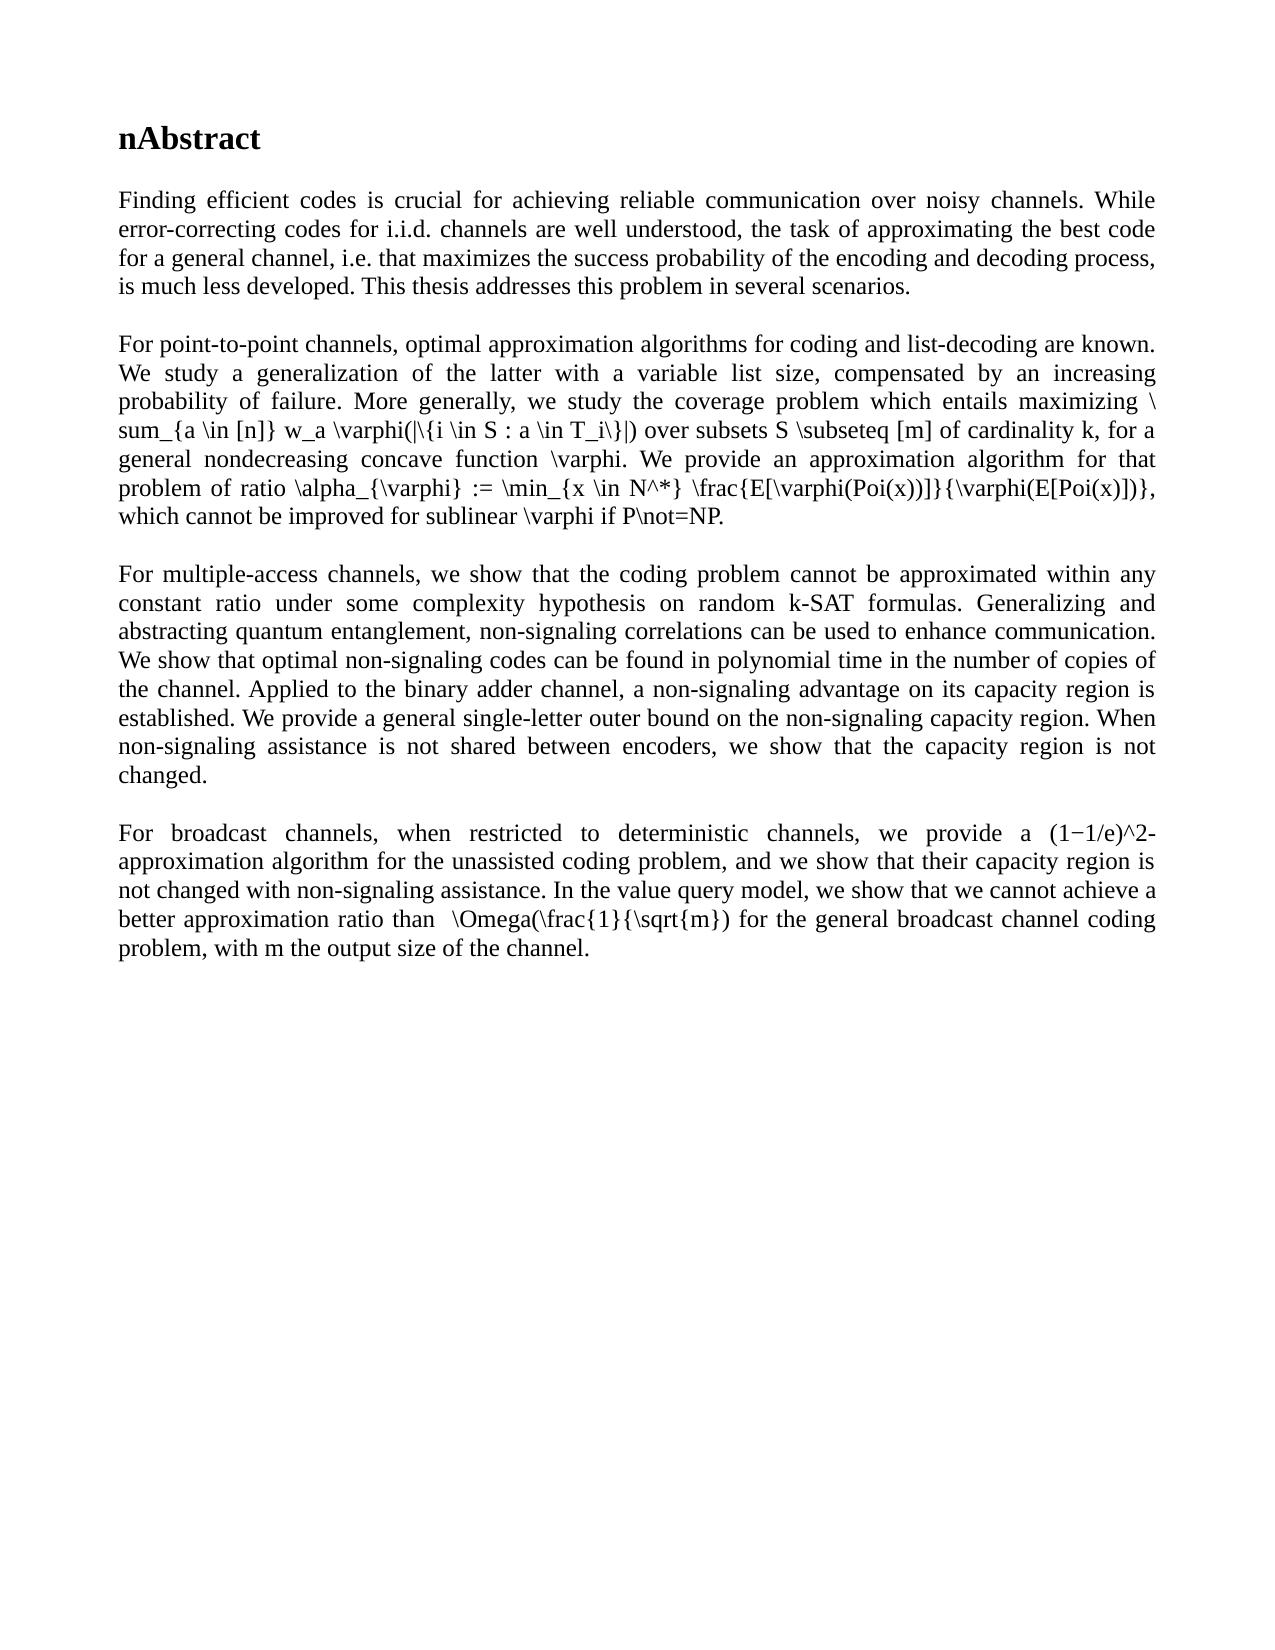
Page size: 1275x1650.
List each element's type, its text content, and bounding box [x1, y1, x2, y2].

text Finding efficient codes is crucial for achieving reliable communication over noisy channels. While error-correcting codes for i.i.d. channels are well understood, the task of approximating the best code for a general channel, i.e. that maximizes the success probability of the encoding and decoding process, is much less developed. This thesis addresses this problem in several scenarios. [118, 185, 1157, 300]
text nAbstract [118, 118, 1157, 156]
text For broadcast channels, when restricted to deterministic channels, we provide a (1−1/e)^2-approximation algorithm for the unassisted coding problem, and we show that their capacity region is not changed with non-signaling assistance. In the value query model, we show that we cannot achieve a better approximation ratio than \Omega(\frac{1}{\sqrt{m}) for the general broadcast channel coding problem, with m the output size of the channel. [118, 818, 1157, 961]
text For point-to-point channels, optimal approximation algorithms for coding and list-decoding are known. We study a generalization of the latter with a variable list size, compensated by an increasing probability of failure. More generally, we study the coverage problem which entails maximizing \sum_{a \in [n]} w_a \varphi(|\{i \in S : a \in T_i\}|) over subsets S \subseteq [m] of cardinality k, for a general nondecreasing concave function \varphi. We provide an approximation algorithm for that problem of ratio \alpha_{\varphi} := \min_{x \in N^*} \frac{E[\varphi(Poi(x))]}{\varphi(E[Poi(x)])}, which cannot be improved for sublinear \varphi if P\not=NP. [118, 329, 1157, 530]
text For multiple-access channels, we show that the coding problem cannot be approximated within any constant ratio under some complexity hypothesis on random k-SAT formulas. Generalizing and abstracting quantum entanglement, non-signaling correlations can be used to enhance communication. We show that optimal non-signaling codes can be found in polynomial time in the number of copies of the channel. Applied to the binary adder channel, a non-signaling advantage on its capacity region is established. We provide a general single-letter outer bound on the non-signaling capacity region. When non-signaling assistance is not shared between encoders, we show that the capacity region is not changed. [118, 559, 1157, 789]
